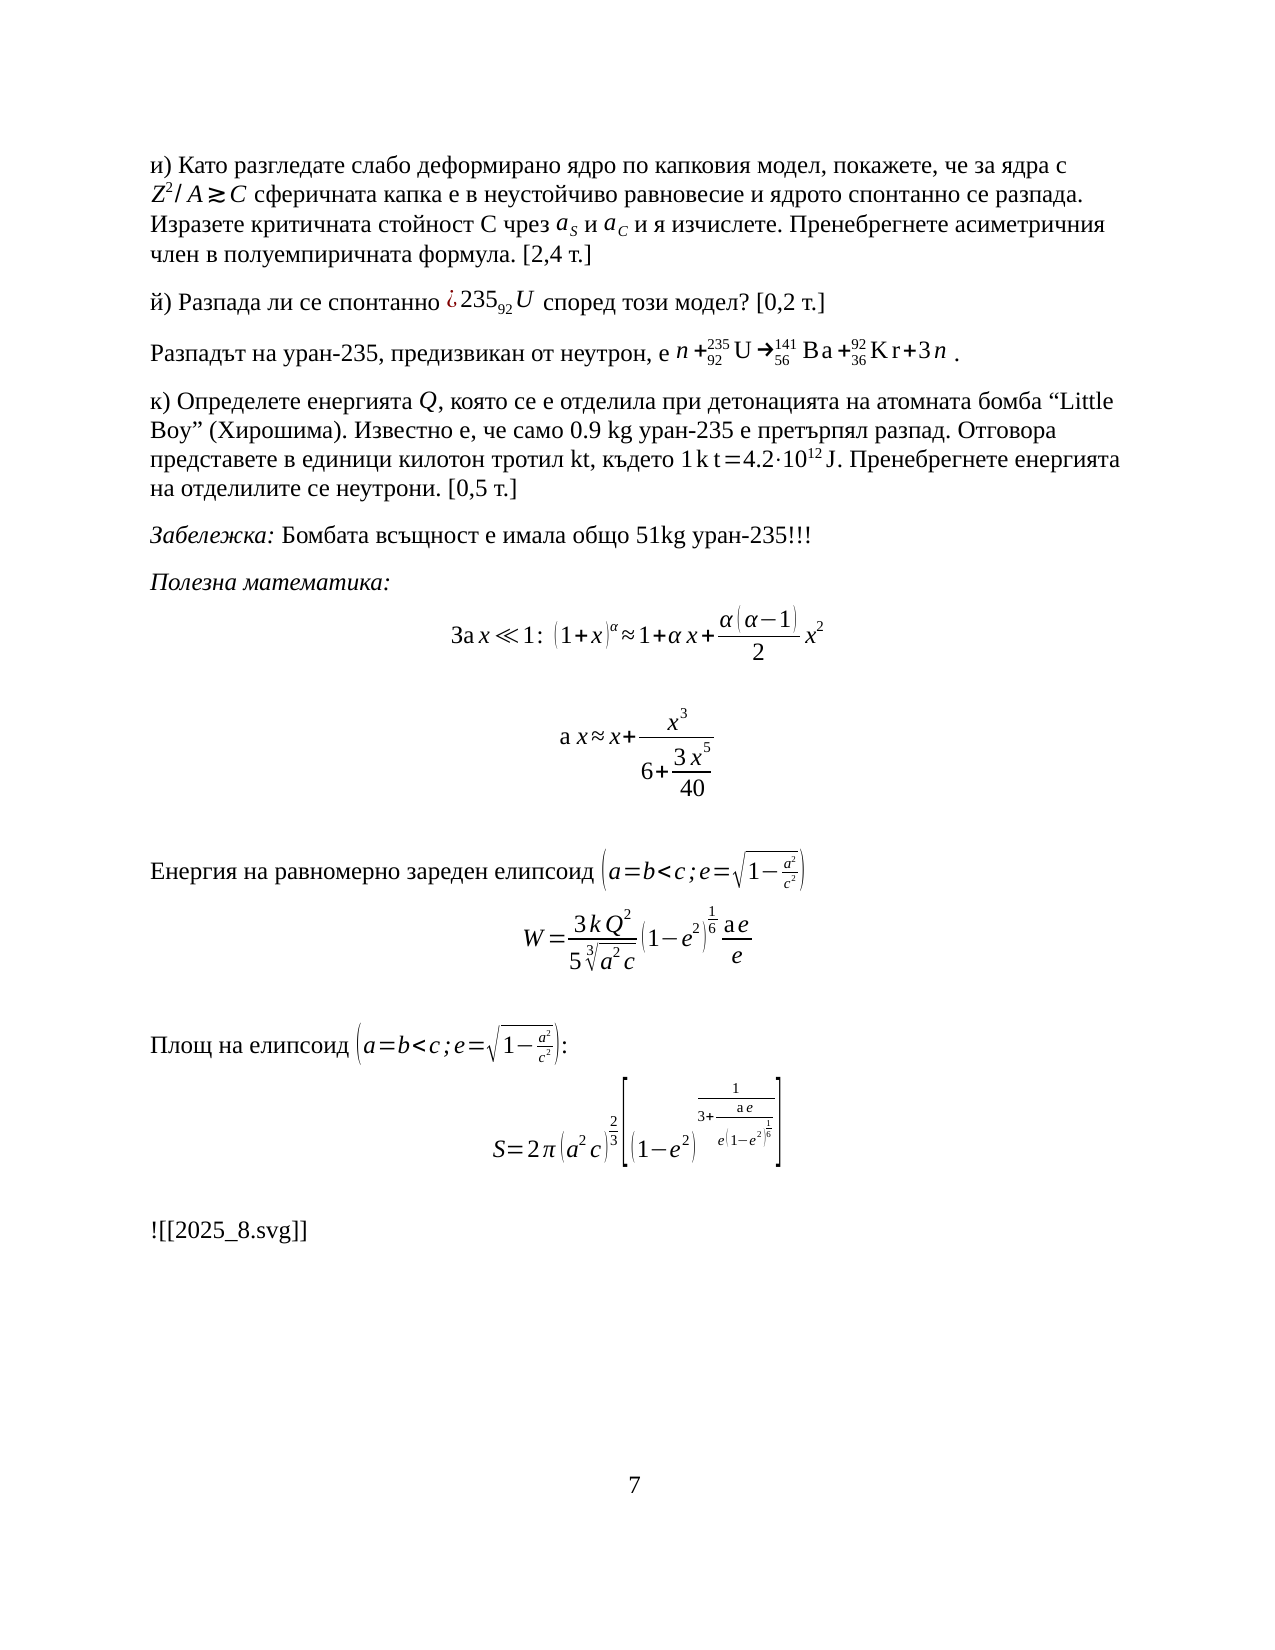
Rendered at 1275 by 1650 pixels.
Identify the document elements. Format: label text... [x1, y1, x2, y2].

text Енергия на равномерно зареден елипсоид [150, 848, 1125, 893]
text к) Определете енергията , която се e отделила при детонацията на атомната бомба “Little Boy” (Хирошима). Известно е, че само 0.9 kg уран-235 е претърпял разпад. Отговора представете в единици килотон тротил kt, където . Пренебрегнете енергията на отделилите се неутрони. [0,5 т.] [150, 386, 1125, 502]
text Разпадът на уран-235, предизвикан от неутрон, е . [150, 335, 1125, 368]
text ![[2025_8.svg]] [150, 1215, 1125, 1244]
text й) Разпада ли се спонтанно според този модел? [0,2 т.] [150, 286, 1125, 317]
text и) Като разгледате слабо деформирано ядро по капковия модел, покажете, че за ядра с сферичната капка е в неустойчиво равновесие и ядрото спонтанно се разпада. Изразете критичната стойност C чрез и и я изчислете. Пренебрегнете асиметричния член в полуемпиричната формула. [2,4 т.] [150, 150, 1125, 268]
text Полезна математика: [150, 567, 1125, 595]
text Забележка: Бомбата всъщност е имала общо 51kg уран-235!!! [150, 520, 1125, 549]
text Площ на елипсоид : [150, 1022, 1125, 1067]
